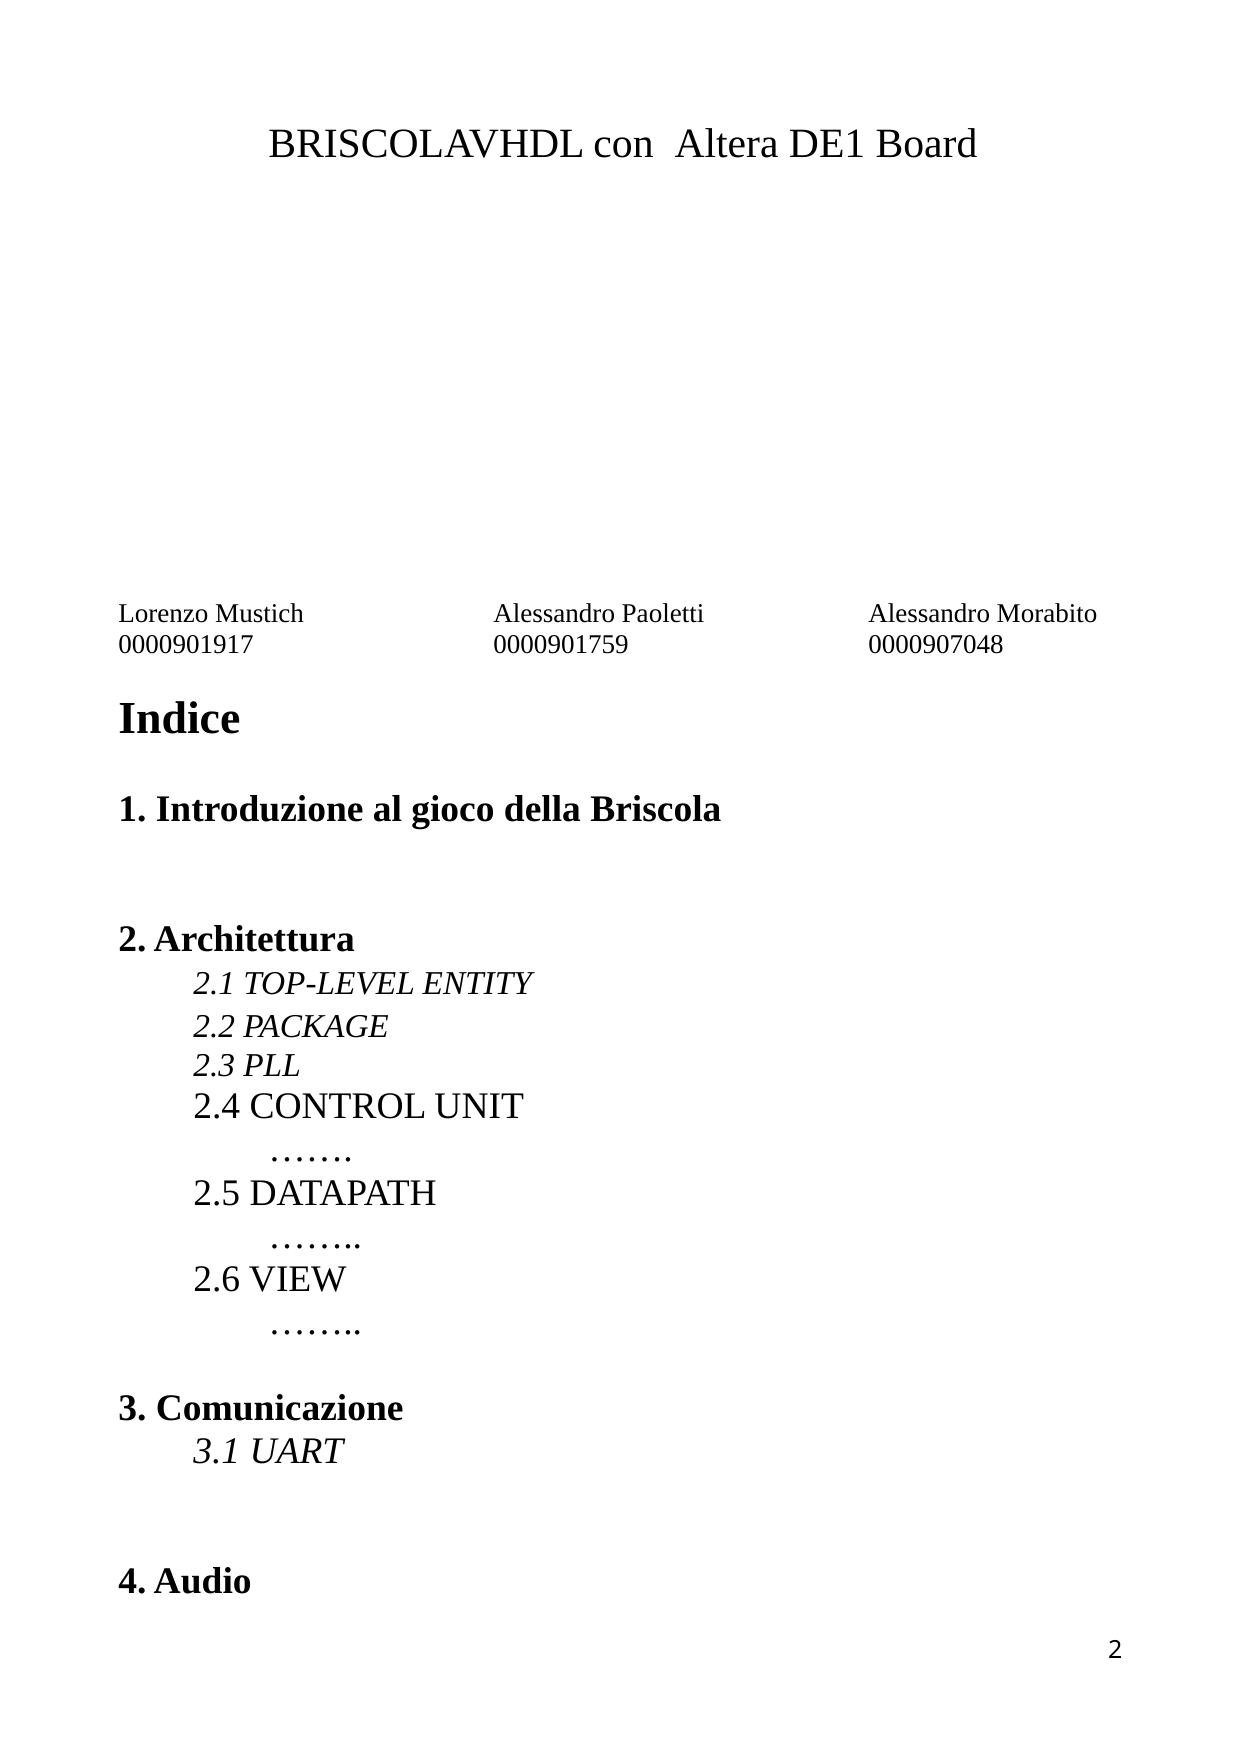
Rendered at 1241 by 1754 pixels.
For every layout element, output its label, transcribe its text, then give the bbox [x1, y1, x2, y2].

text 3. Comunicazione [118, 1386, 1122, 1429]
text 4. Audio [118, 1558, 1122, 1601]
text …….. [118, 1299, 1122, 1342]
text 2.2 PACKAGE [118, 1002, 1122, 1045]
text BRISCOLAVHDL con Altera DE1 Board [118, 118, 1122, 166]
text Indice [118, 691, 1122, 743]
text Lorenzo Mustich Alessandro Paoletti Alessandro Morabito [118, 597, 1122, 628]
text …….. [118, 1213, 1122, 1256]
text ……. [118, 1127, 1122, 1170]
text 2.3 PLL [118, 1045, 1122, 1084]
text 1. Introduzione al gioco della Briscola [118, 787, 1122, 830]
text 2.5 DATAPATH [118, 1170, 1122, 1213]
text 2. Architettura [118, 916, 1122, 959]
text 3.1 UART [118, 1429, 1122, 1472]
text 2.6 VIEW [118, 1256, 1122, 1299]
text 2.4 CONTROL UNIT [118, 1084, 1122, 1127]
text 2.1 TOP-LEVEL ENTITY [118, 959, 1122, 1002]
text 0000901917 0000901759 0000907048 [118, 628, 1122, 659]
